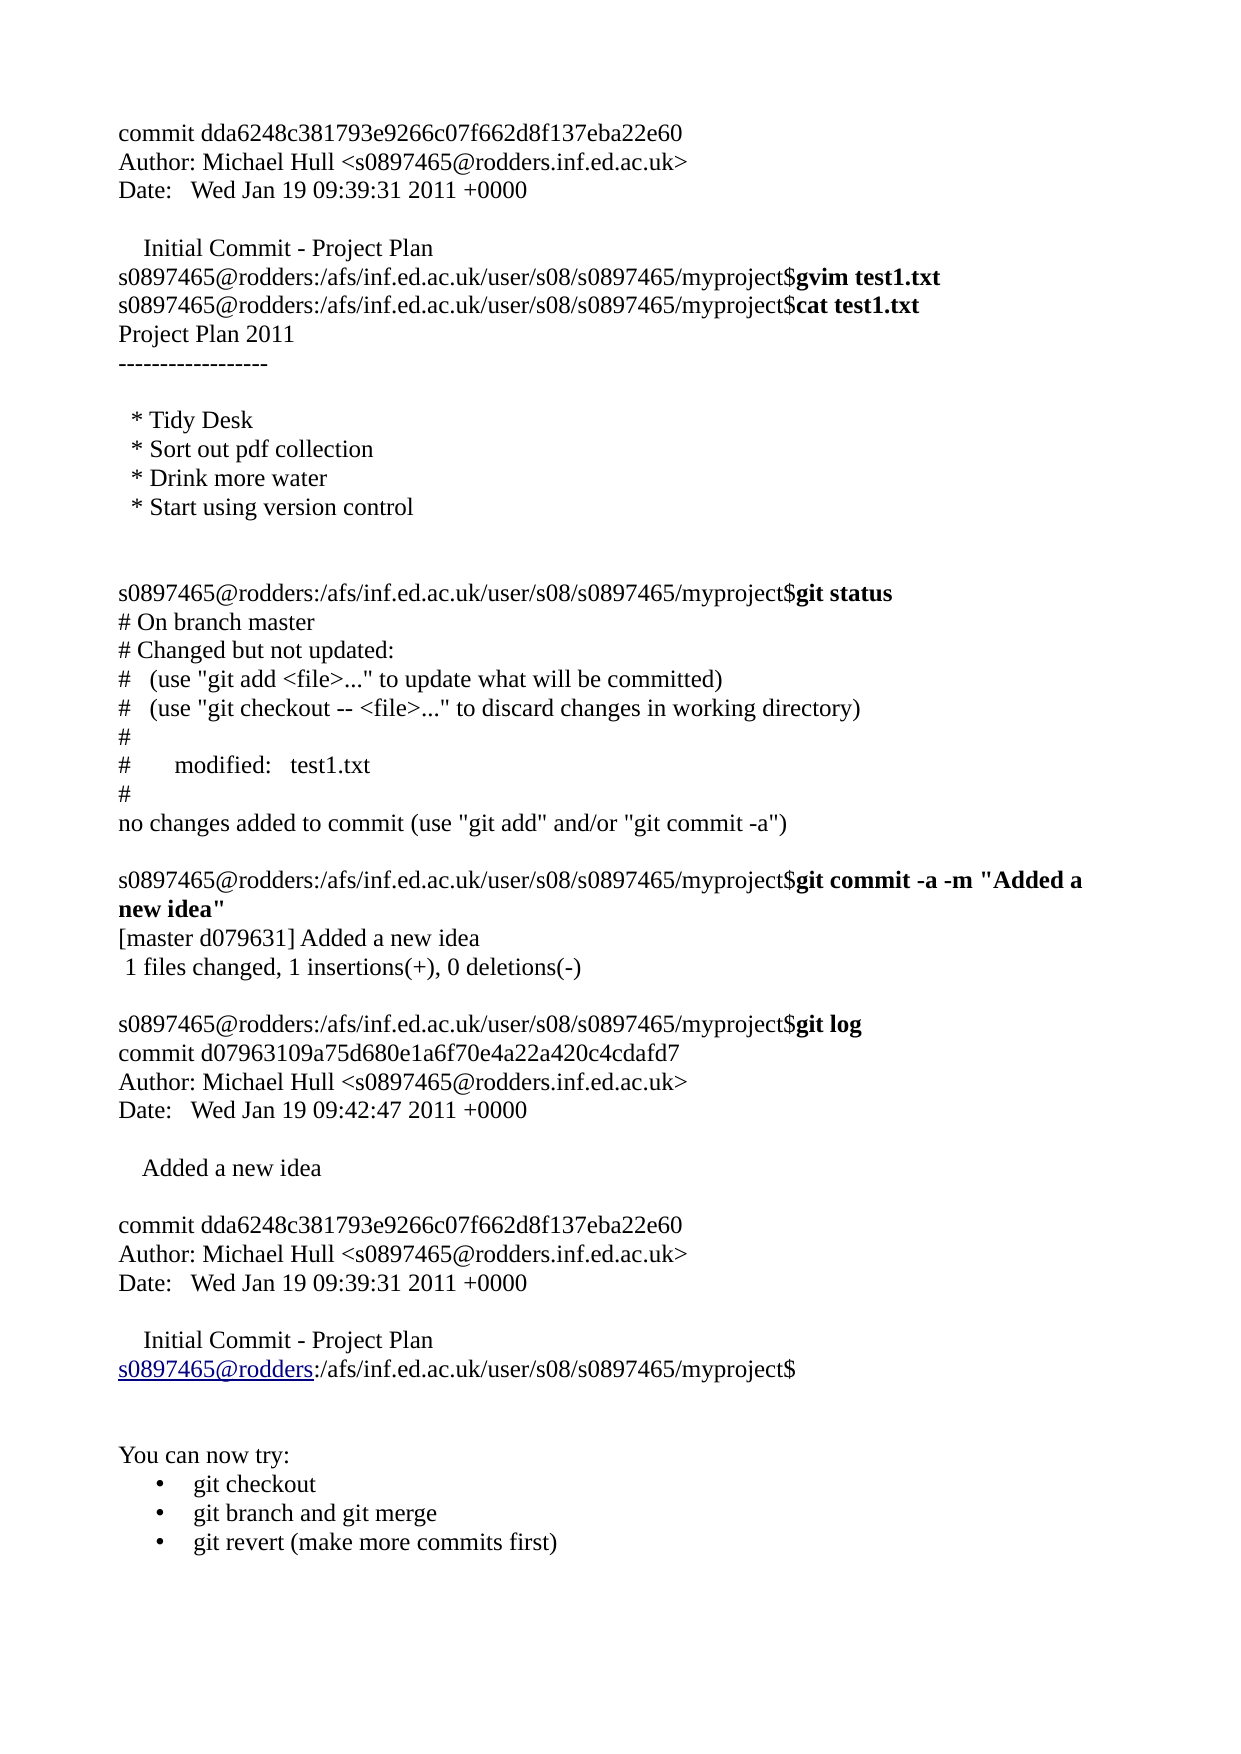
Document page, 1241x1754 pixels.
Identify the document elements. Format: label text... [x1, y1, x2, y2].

text Date: Wed Jan 19 09:39:31 2011 +0000 [118, 1268, 1122, 1297]
text Project Plan 2011 [118, 319, 1122, 348]
text s0897465@rodders:/afs/inf.ed.ac.uk/user/s08/s0897465/myproject$ [118, 1354, 1122, 1383]
text * Start using version control [118, 492, 1122, 521]
text * Tidy Desk [118, 406, 1122, 434]
text s0897465@rodders:/afs/inf.ed.ac.uk/user/s08/s0897465/myproject$cat test1.txt [118, 291, 1122, 319]
text # [118, 779, 1122, 808]
text # [118, 722, 1122, 751]
text ------------------ [118, 348, 1122, 377]
text Added a new idea [118, 1153, 1122, 1182]
list git checkout [156, 1469, 1122, 1498]
text s0897465@rodders:/afs/inf.ed.ac.uk/user/s08/s0897465/myproject$gvim test1.txt [118, 262, 1122, 291]
list git branch and git merge [156, 1498, 1122, 1527]
text # modified: test1.txt [118, 751, 1122, 779]
text # (use "git add <file>..." to update what will be committed) [118, 664, 1122, 693]
text Author: Michael Hull <s0897465@rodders.inf.ed.ac.uk> [118, 1067, 1122, 1096]
text Initial Commit - Project Plan [118, 1326, 1122, 1354]
text # On branch master [118, 607, 1122, 636]
text commit dda6248c381793e9266c07f662d8f137eba22e60 [118, 118, 1122, 147]
text Date: Wed Jan 19 09:42:47 2011 +0000 [118, 1096, 1122, 1124]
text # Changed but not updated: [118, 636, 1122, 664]
text Date: Wed Jan 19 09:39:31 2011 +0000 [118, 176, 1122, 204]
text 1 files changed, 1 insertions(+), 0 deletions(-) [118, 952, 1122, 981]
text # (use "git checkout -- <file>..." to discard changes in working directory) [118, 693, 1122, 722]
text commit d07963109a75d680e1a6f70e4a22a420c4cdafd7 [118, 1038, 1122, 1067]
text commit dda6248c381793e9266c07f662d8f137eba22e60 [118, 1211, 1122, 1239]
text s0897465@rodders:/afs/inf.ed.ac.uk/user/s08/s0897465/myproject$git status [118, 578, 1122, 607]
text s0897465@rodders:/afs/inf.ed.ac.uk/user/s08/s0897465/myproject$git commit -a -m "Added a new idea" [118, 866, 1122, 923]
text [master d079631] Added a new idea [118, 923, 1122, 952]
text * Drink more water [118, 463, 1122, 492]
list git revert (make more commits first) [156, 1527, 1122, 1556]
text Initial Commit - Project Plan [118, 233, 1122, 262]
text s0897465@rodders:/afs/inf.ed.ac.uk/user/s08/s0897465/myproject$git log [118, 1009, 1122, 1038]
text no changes added to commit (use "git add" and/or "git commit -a") [118, 808, 1122, 837]
text Author: Michael Hull <s0897465@rodders.inf.ed.ac.uk> [118, 147, 1122, 176]
text Author: Michael Hull <s0897465@rodders.inf.ed.ac.uk> [118, 1239, 1122, 1268]
text You can now try: [118, 1441, 1122, 1469]
text * Sort out pdf collection [118, 434, 1122, 463]
